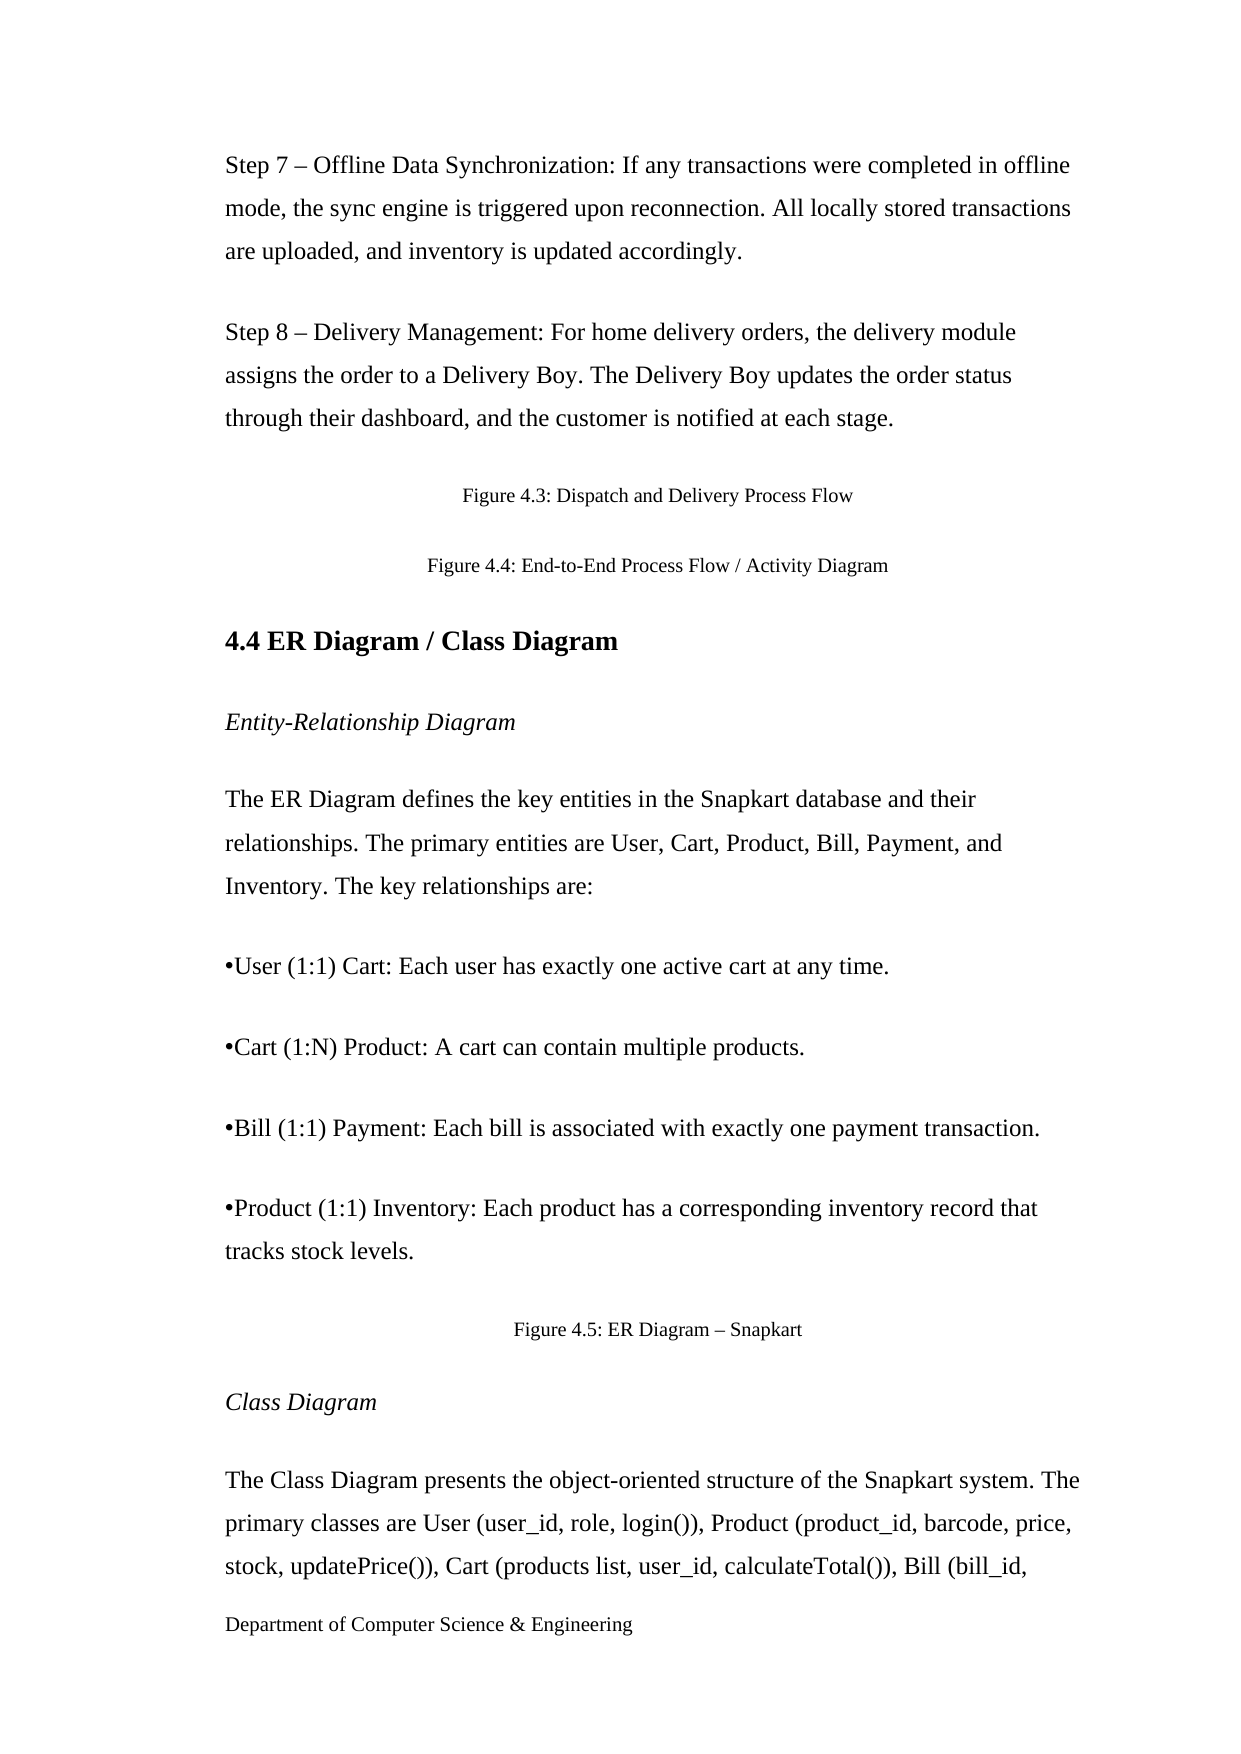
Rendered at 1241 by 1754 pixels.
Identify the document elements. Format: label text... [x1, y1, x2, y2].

text 4.4 ER Diagram / Class Diagram [225, 624, 1090, 656]
text Figure 4.4: End-to-End Process Flow / Activity Diagram [225, 554, 1090, 577]
list Cart (1:N) Product: A cart can contain multiple products. [225, 1032, 1090, 1061]
text Class Diagram [225, 1387, 1090, 1416]
text Step 8 – Delivery Management: For home delivery orders, the delivery module assigns the order to a Delivery Boy. The Delivery Boy updates the order status through their dashboard, and the customer is notified at each stage. [225, 317, 1090, 432]
list User (1:1) Cart: Each user has exactly one active cart at any time. [225, 951, 1090, 980]
text Step 7 – Offline Data Synchronization: If any transactions were completed in offline mode, the sync engine is triggered upon reconnection. All locally stored transactions are uploaded, and inventory is updated accordingly. [225, 150, 1090, 265]
list Bill (1:1) Payment: Each bill is associated with exactly one payment transaction. [225, 1113, 1090, 1141]
list Product (1:1) Inventory: Each product has a corresponding inventory record that tracks stock levels. [225, 1193, 1090, 1265]
text The Class Diagram presents the object-oriented structure of the Snapkart system. The primary classes are User (user_id, role, login()), Product (product_id, barcode, price, stock, updatePrice()), Cart (products list, user_id, calculateTotal()), Bill (bill_id, [225, 1465, 1090, 1580]
text Figure 4.3: Dispatch and Delivery Process Flow [225, 484, 1090, 507]
text Entity-Relationship Diagram [225, 707, 1090, 736]
text Figure 4.5: ER Diagram – Snapkart [225, 1317, 1090, 1340]
text The ER Diagram defines the key entities in the Snapkart database and their relationships. The primary entities are User, Cart, Product, Bill, Payment, and Inventory. The key relationships are: [225, 784, 1090, 899]
